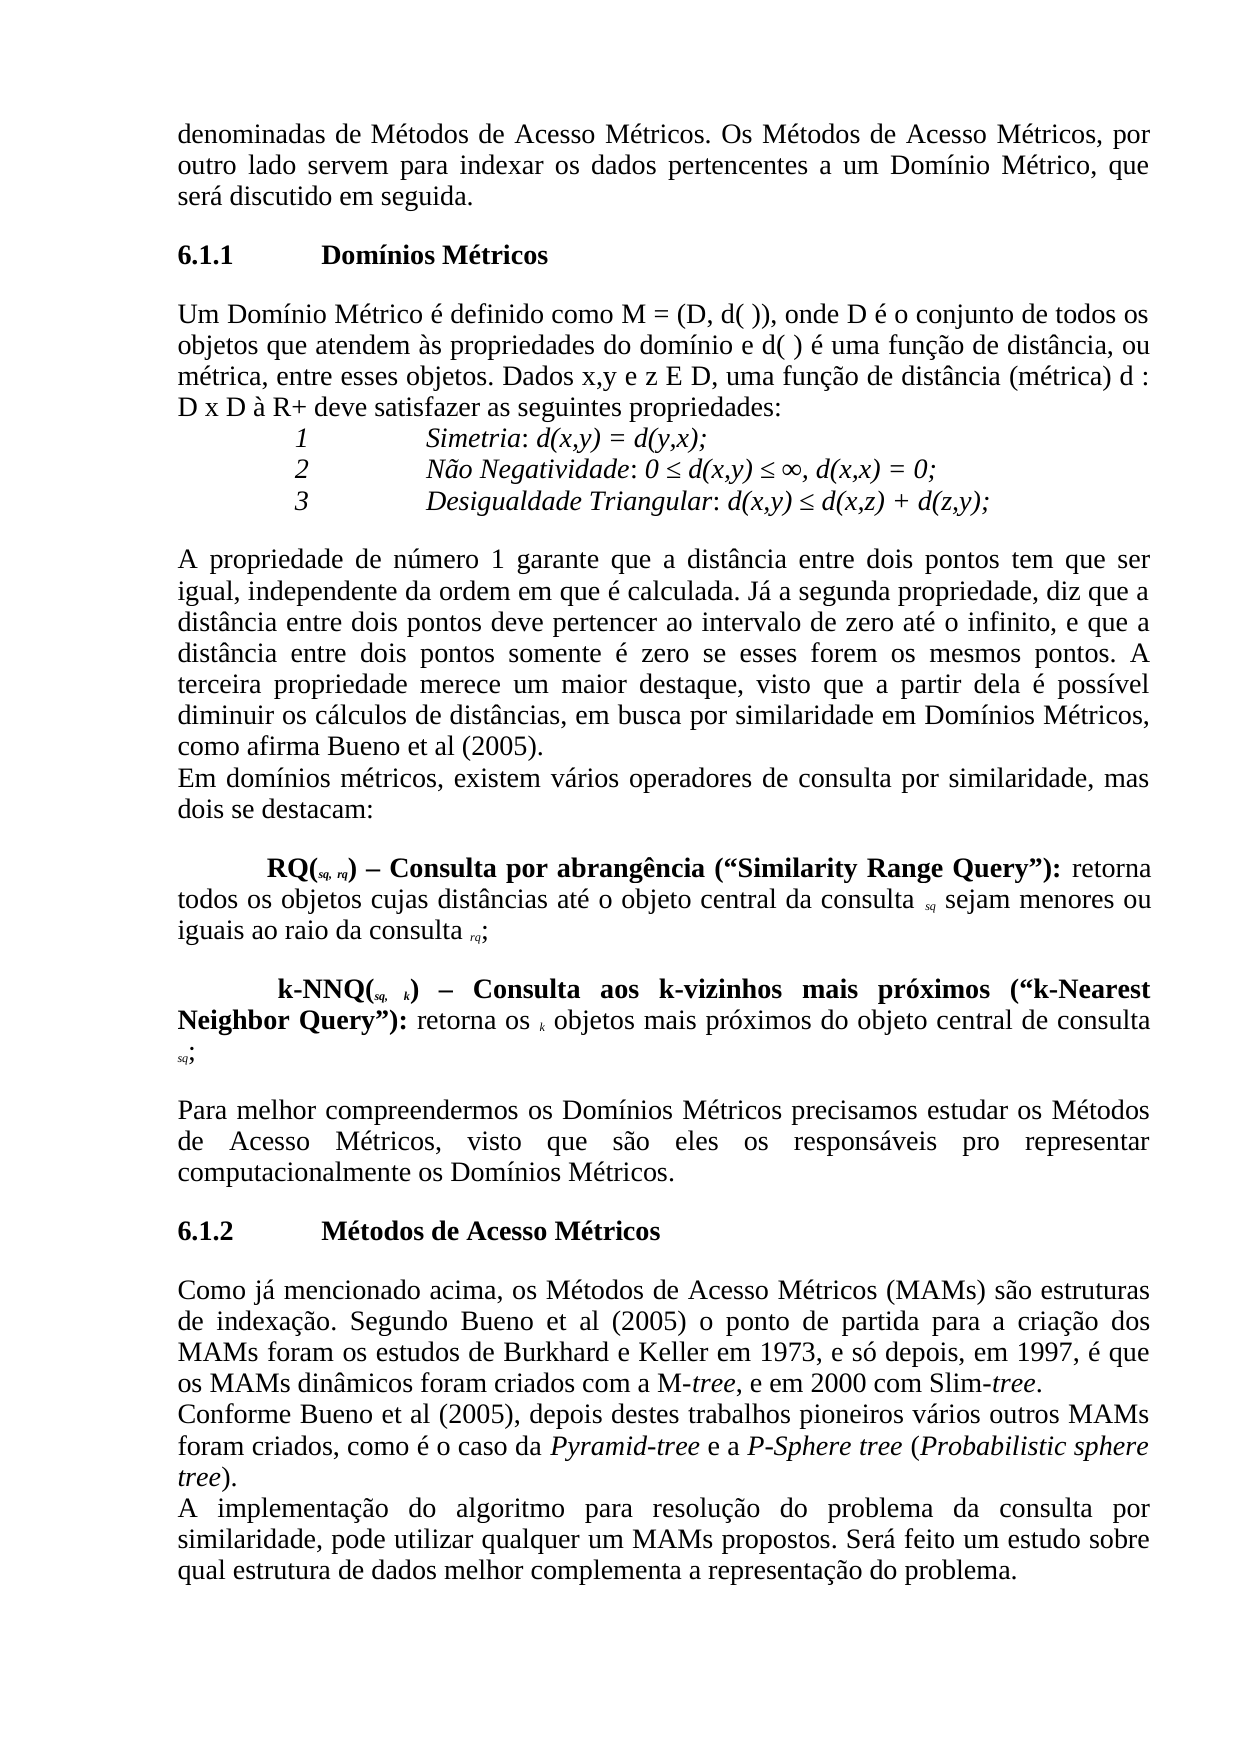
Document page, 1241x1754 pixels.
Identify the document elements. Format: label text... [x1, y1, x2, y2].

text A propriedade de número 1 garante que a distância entre dois pontos tem que ser igual, independente da ordem em que é calculada. Já a segunda propriedade, diz que a distância entre dois pontos deve pertencer ao intervalo de zero até o infinito, e que a distância entre dois pontos somente é zero se esses forem os mesmos pontos. A terceira propriedade merece um maior destaque, visto que a partir dela é possível diminuir os cálculos de distâncias, em busca por similaridade em Domínios Métricos, como afirma Bueno et al (2005). [544, 731, 1152, 762]
text 3 Desigualdade Triangular: d(x,y) ≤ d(x,z) + d(z,y); [991, 485, 1152, 516]
text Para melhor compreendermos os Domínios Métricos precisamos estudar os Métodos de Acesso Métricos, visto que são eles os responsáveis pro representar computacionalmente os Domínios Métricos. [676, 1156, 1152, 1188]
text Conforme Bueno et al (2005), depois destes trabalhos pioneiros vários outros MAMs foram criados, como é o caso da Pyramid-tree e a P-Sphere tree (Probabilistic sphere tree). [237, 1430, 1152, 1492]
text RQ(sq, rq) – Consulta por abrangência (“Similarity Range Query”): retorna todos os objetos cujas distâncias até o objeto central da consulta sq sejam menores ou iguais ao raio da consulta rq; [488, 913, 1152, 945]
text 6.1.1 Domínios Métricos [233, 239, 321, 270]
text As operações de recuperação não são realizadas em cima dos dados complexos propriamente dito, e sim de características extraídas quando os dados são inseridos ou alterados. Os dados complexos devem passar antes por extratores de características que codificam as características dos dados complexos em outras que os descrevem e depois adicionam essas características descritivas em estruturas de dados denominadas de Métodos de Acesso Métricos. Os Métodos de Acesso Métricos, por outro lado servem para indexar os dados pertencentes a um Domínio Métrico, que será discutido em seguida. [474, 180, 1152, 212]
text 6.1.1 Domínios Métricos [548, 239, 1152, 270]
text 6.1.2 Métodos de Acesso Métricos [661, 1215, 1152, 1246]
text Em domínios métricos, existem vários operadores de consulta por similaridade, mas dois se destacam: [374, 793, 1152, 824]
text Um Domínio Métrico é definido como M = (D, d( )), onde D é o conjunto de todos os objetos que atendem às propriedades do domínio e d( ) é uma função de distância, ou métrica, entre esses objetos. Dados x,y e z E D, uma função de distância (métrica) d : D x D à R+ deve satisfazer as seguintes propriedades: [783, 392, 1152, 423]
text A implementação do algoritmo para resolução do problema da consulta por similaridade, pode utilizar qualquer um MAMs propostos. Será feito um estudo sobre qual estrutura de dados melhor complementa a representação do problema. [177, 1554, 1152, 1586]
text 1 Simetria: d(x,y) = d(y,x); [308, 423, 426, 454]
text 6.1.2 Métodos de Acesso Métricos [233, 1215, 321, 1246]
text 2 Não Negatividade: 0 ≤ d(x,y) ≤ ∞, d(x,x) = 0; [177, 454, 295, 485]
text 3 Desigualdade Triangular: d(x,y) ≤ d(x,z) + d(z,y); [177, 485, 295, 516]
text 1 Simetria: d(x,y) = d(y,x); [708, 423, 1152, 454]
text 1 Simetria: d(x,y) = d(y,x); [177, 423, 295, 454]
text 2 Não Negatividade: 0 ≤ d(x,y) ≤ ∞, d(x,x) = 0; [308, 454, 426, 485]
text 3 Desigualdade Triangular: d(x,y) ≤ d(x,z) + d(z,y); [308, 485, 426, 516]
text k-NNQ(sq, k) – Consulta aos k-vizinhos mais próximos (“k-Nearest Neighbor Query”): retorna os k objetos mais próximos do objeto central de consulta sq; [196, 1034, 1152, 1066]
text k-NNQ(sq, k) – Consulta aos k-vizinhos mais próximos (“k-Nearest Neighbor Query”): retorna os k objetos mais próximos do objeto central de consulta sq; [177, 973, 278, 1004]
text 2 Não Negatividade: 0 ≤ d(x,y) ≤ ∞, d(x,x) = 0; [937, 454, 1152, 485]
